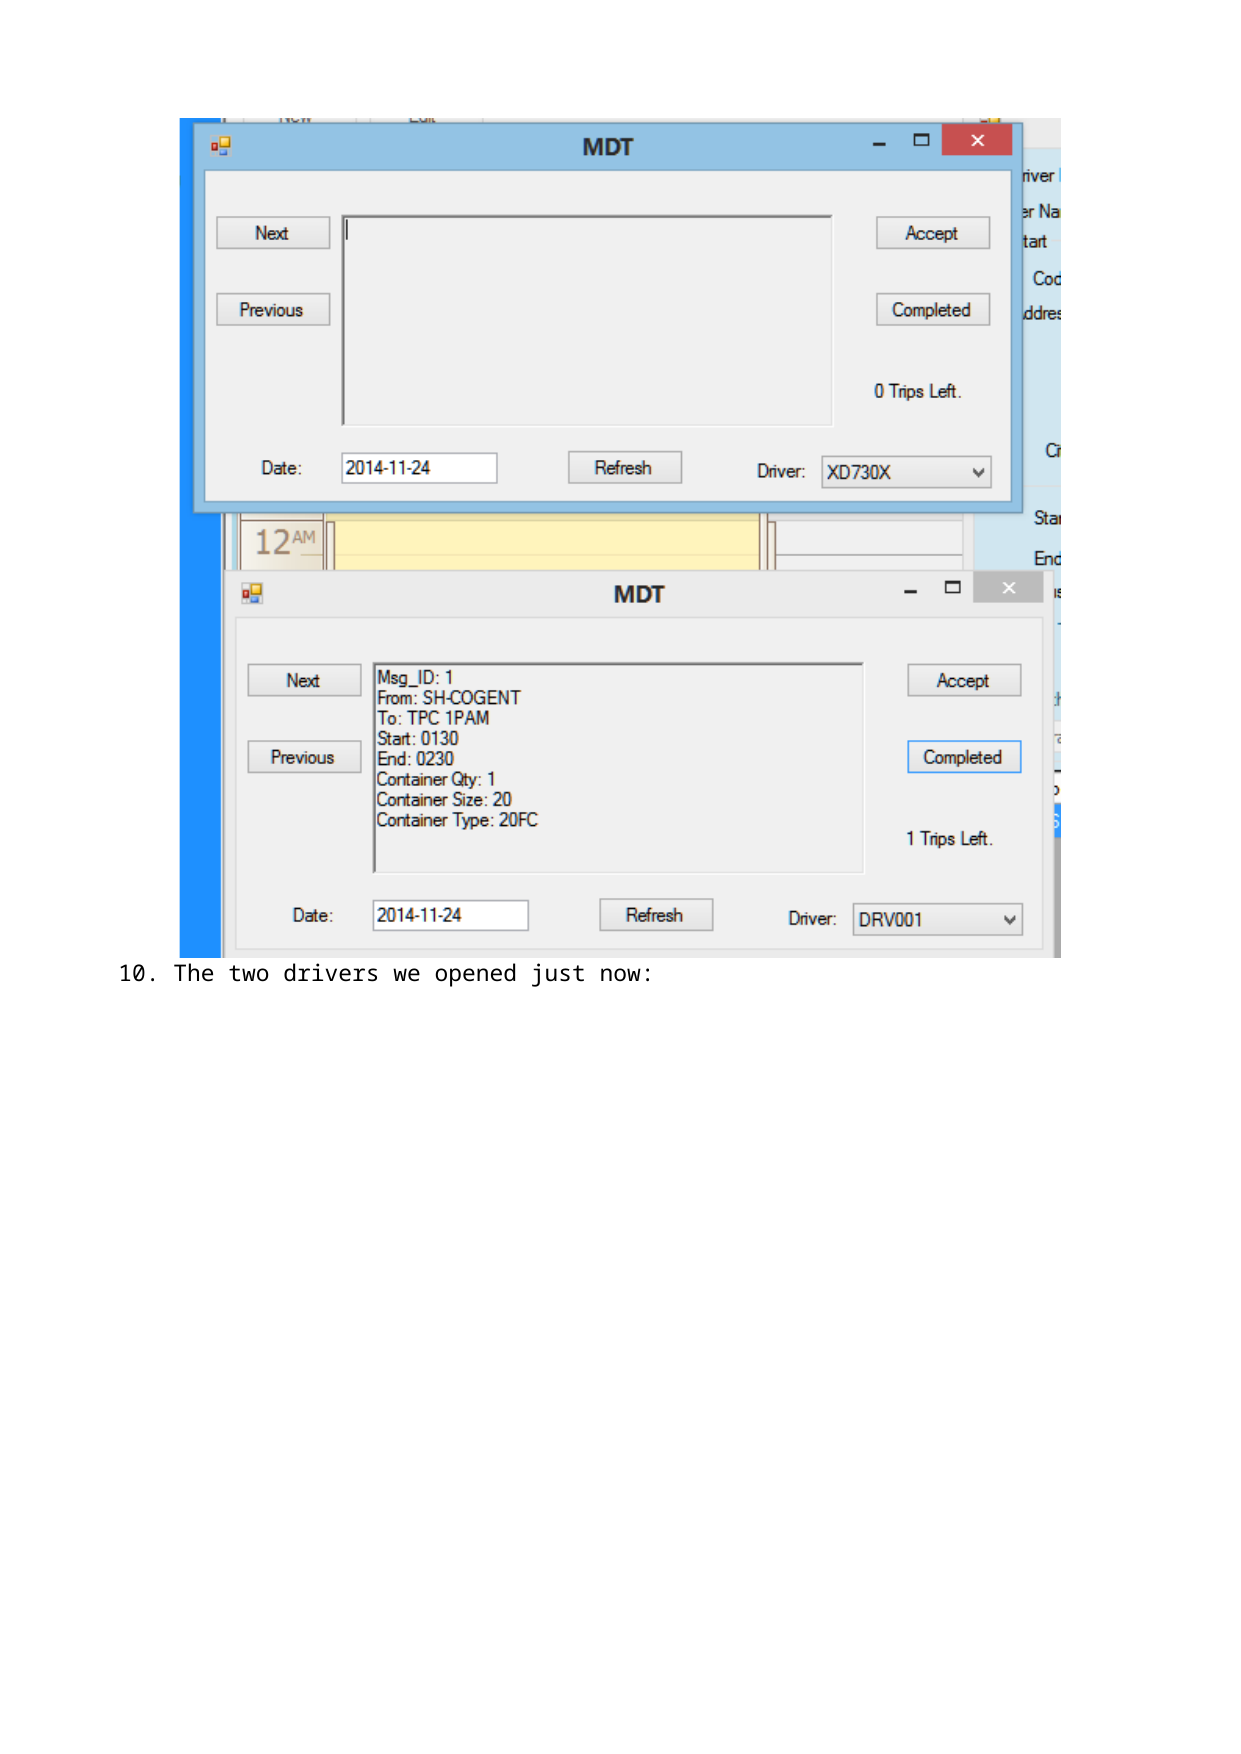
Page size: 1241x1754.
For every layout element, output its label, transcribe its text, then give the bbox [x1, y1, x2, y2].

picture [179, 118, 1061, 958]
text 10. The two drivers we opened just now: [118, 873, 1122, 988]
